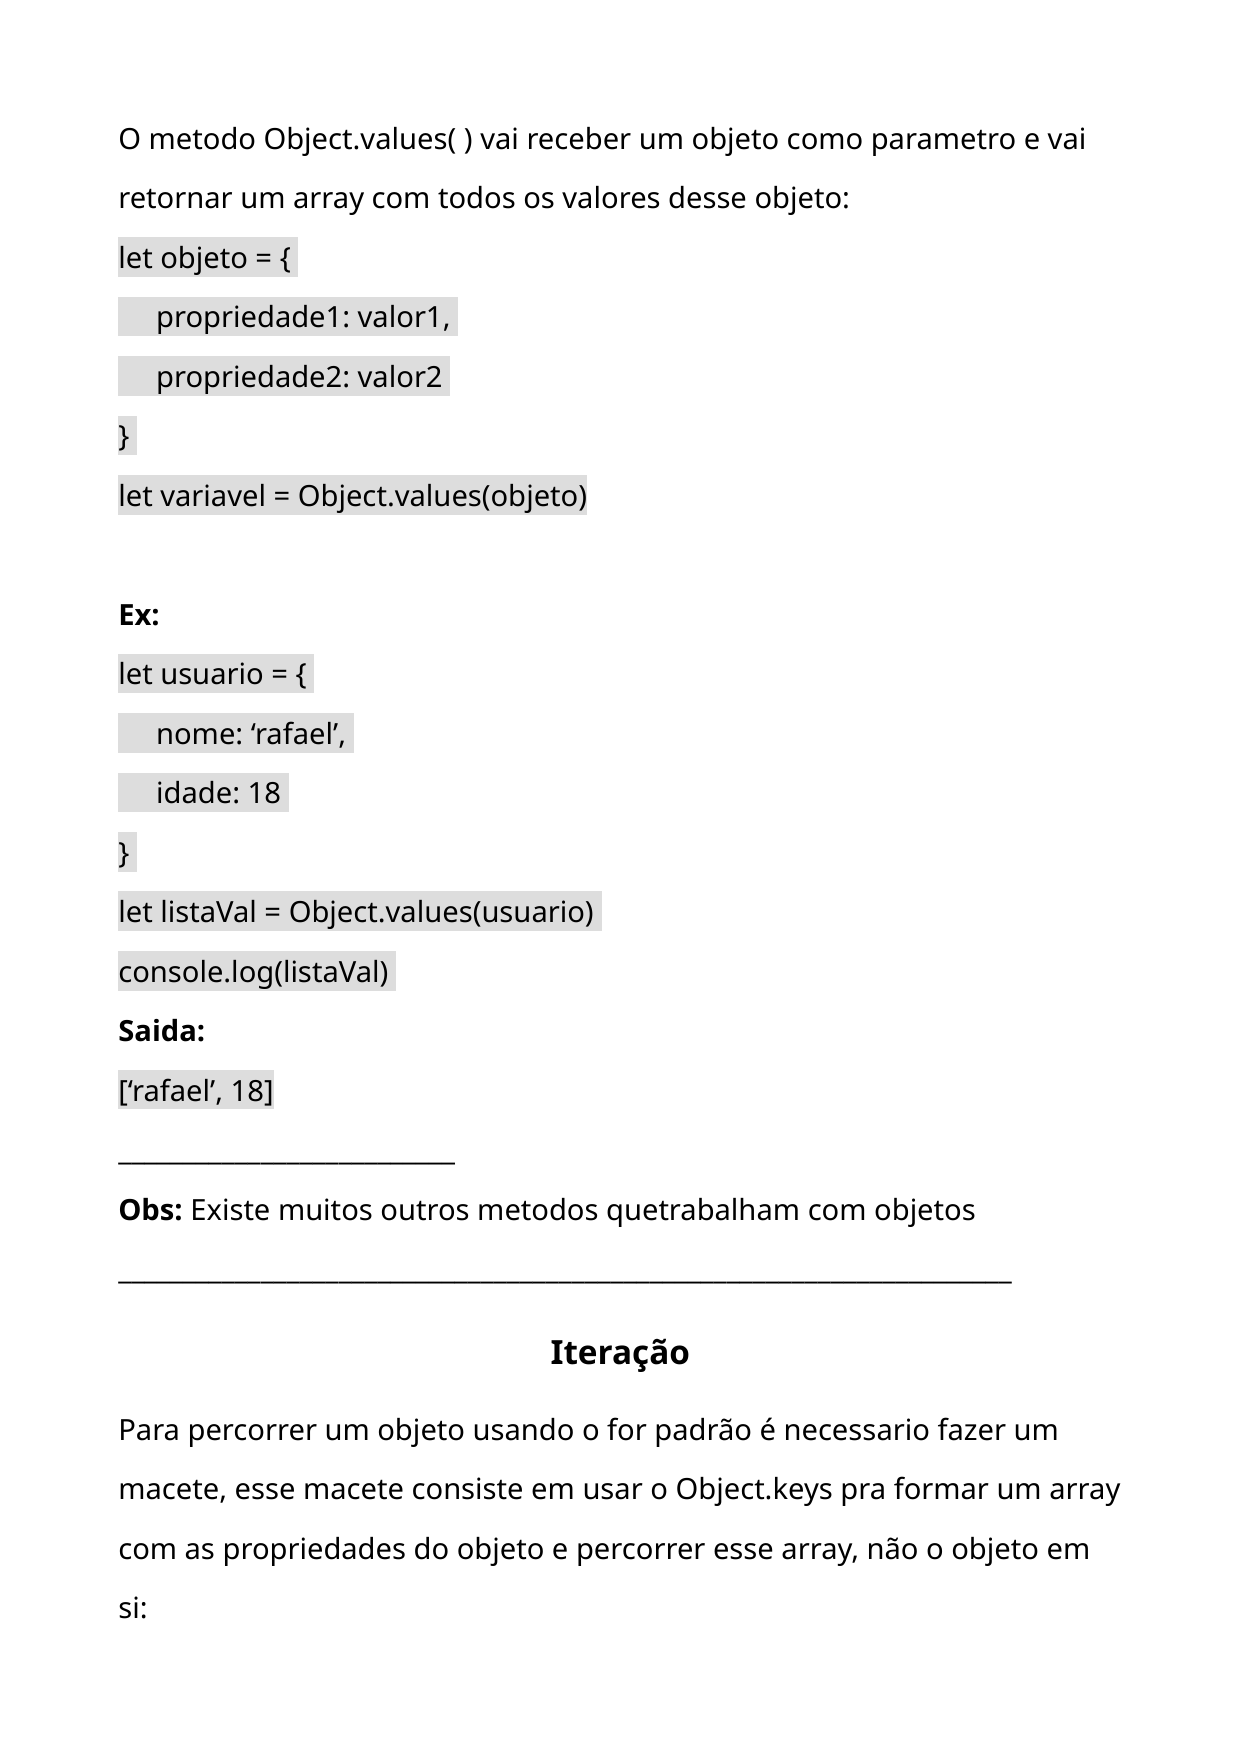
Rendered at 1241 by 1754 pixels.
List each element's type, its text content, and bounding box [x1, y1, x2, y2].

text } [118, 416, 1122, 455]
text let usuario = { [118, 653, 1122, 693]
text __________________________ [118, 1129, 1122, 1169]
text Saida: [118, 1010, 1122, 1050]
text _____________________________________________________________________ [118, 1248, 1122, 1288]
text propriedade1: valor1, [118, 297, 1122, 336]
text Para percorrer um objeto usando o for padrão é necessario fazer um macete, esse macete consiste em usar o Object.keys pra formar um array com as propriedades do objeto e percorrer esse array, não o objeto em si: [118, 1409, 1122, 1627]
text O metodo Object.values( ) vai receber um objeto como parametro e vai retornar um array com todos os valores desse objeto: [118, 118, 1122, 217]
text let listaVal = Object.values(usuario) [118, 891, 1122, 931]
text nome: ‘rafael’, [118, 713, 1122, 753]
text idade: 18 [118, 772, 1122, 812]
text [‘rafael’, 18] [118, 1070, 1122, 1109]
subtitle Iteração [118, 1328, 1122, 1374]
text Obs: Existe muitos outros metodos quetrabalham com objetos [118, 1189, 1122, 1228]
text } [118, 832, 1122, 872]
text console.log(listaVal) [118, 951, 1122, 991]
text propriedade2: valor2 [118, 356, 1122, 396]
text let objeto = { [118, 237, 1122, 277]
text Ex: [118, 594, 1122, 634]
text let variavel = Object.values(objeto) [118, 475, 1122, 515]
